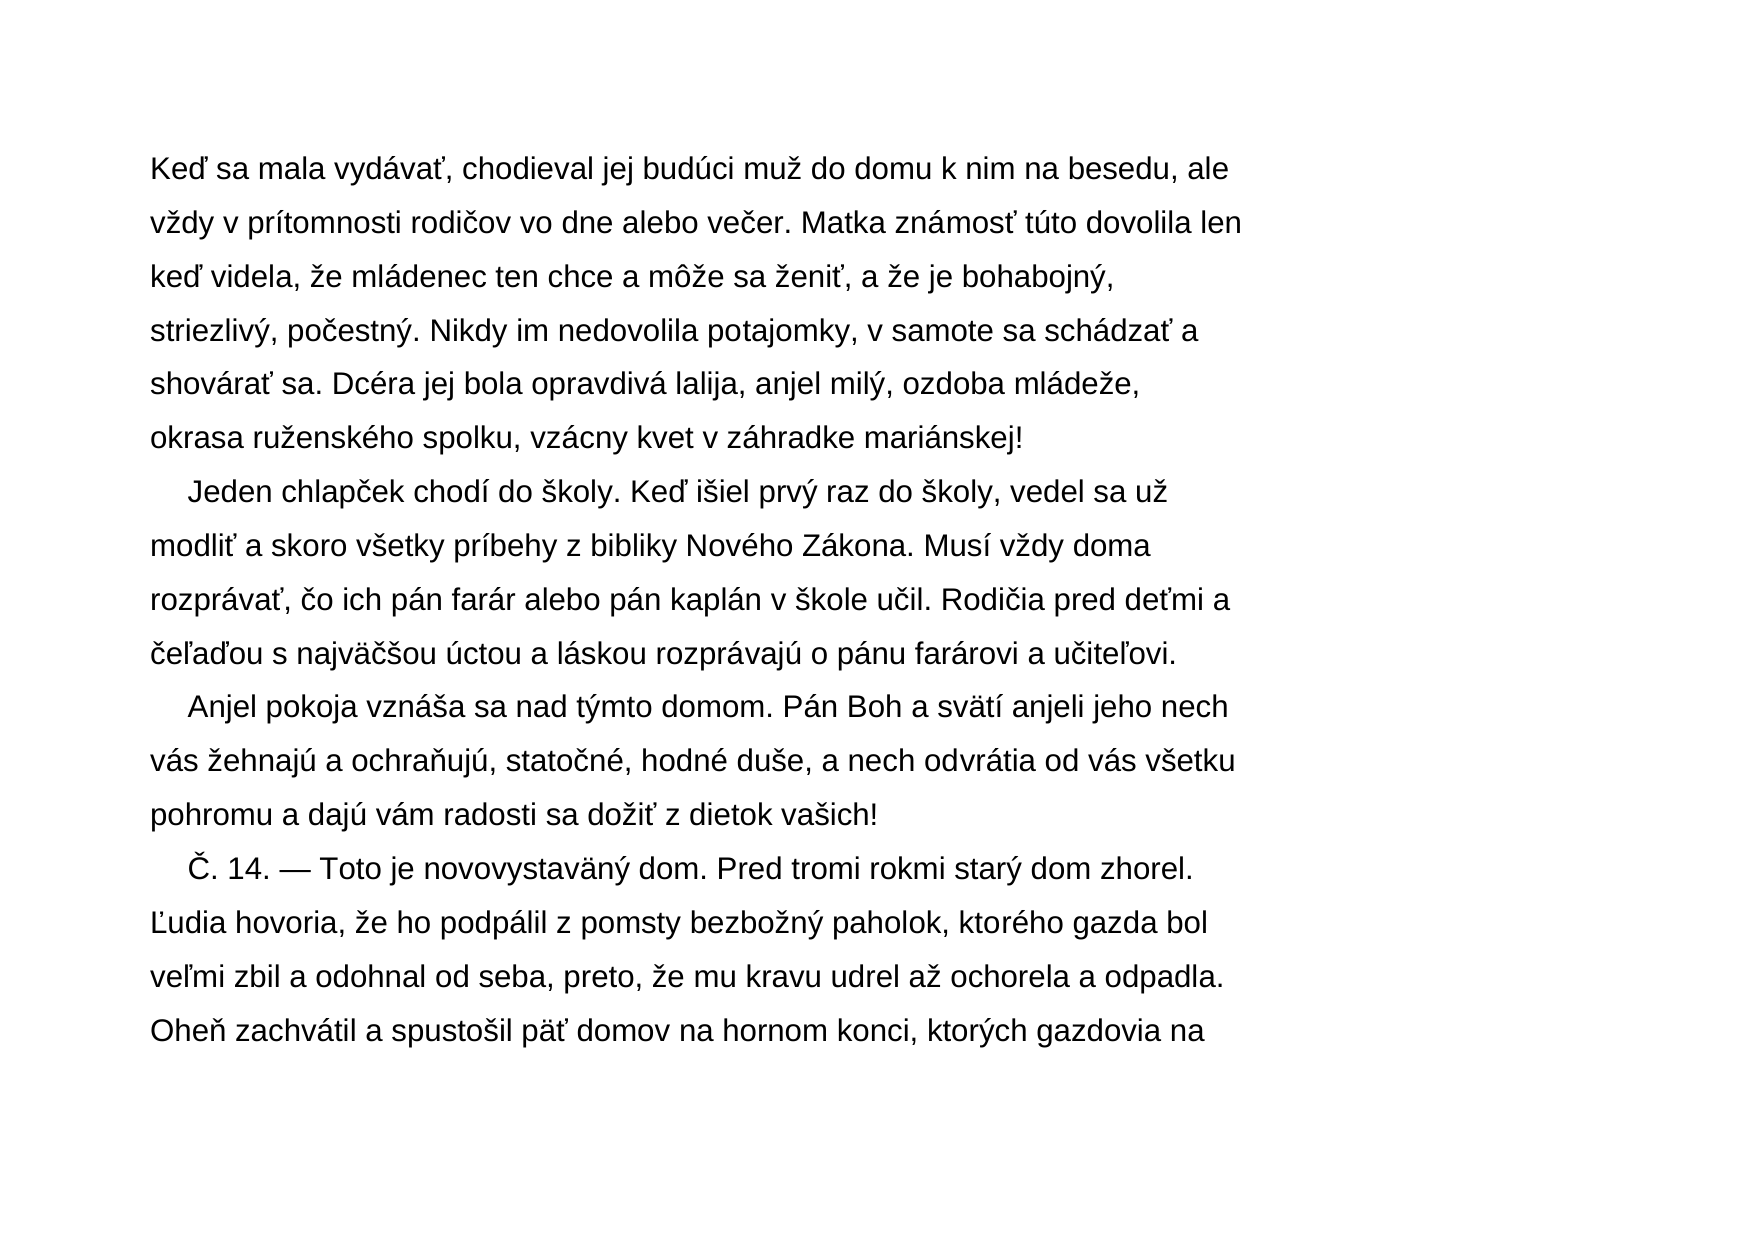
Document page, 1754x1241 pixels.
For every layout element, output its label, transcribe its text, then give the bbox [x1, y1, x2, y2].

text Jeden chlapček chodí do školy. Keď išiel prvý raz do školy, vedel sa už modliť a skoro všetky príbehy z bibliky Nového Zákona. Musí vždy doma rozprávať, čo ich pán farár alebo pán kaplán v škole učil. Rodičia pred deťmi a čeľaďou s najväčšou úctou a láskou rozprá­vajú o pánu farárovi a učiteľovi. [150, 473, 1243, 671]
text Keď sa mala vydávať, chodieval jej budúci muž do domu k nim na besedu, ale vždy v prítom­nosti rodičov vo dne alebo večer. Matka zná­mosť túto dovolila len keď videla, že mládenec ten chce a môže sa ženiť, a že je bohabojný, striezlivý, počestný. Nikdy im nedovolila po­tajomky, v samote sa schádzať a shovárať sa. Dcéra jej bola opravdivá lalija, anjel milý, ozdoba mládeže, okrasa ruženského spolku, vzá­cny kvet v záhradke mariánskej! [150, 150, 1243, 455]
text Č. 14. — Toto je novovystaväný dom. Pred tromi rokmi starý dom zhorel. Ľudia hovoria, že ho podpálil z pomsty bezbožný paholok, kto­rého gazda bol veľmi zbil a odohnal od seba, preto, že mu kravu udrel až ochorela a odpadla. Oheň zachvátil a spustošil päť domov na hornom konci, ktorých gazdovia na [150, 850, 1243, 1048]
text Anjel pokoja vznáša sa nad týmto domom. Pán Boh a svätí anjeli jeho nech vás žehnajú a ochraňujú, statočné, hodné duše, a nech od­vrátia od vás všetku pohromu a dajú vám radosti sa dožiť z dietok vašich! [150, 688, 1243, 832]
